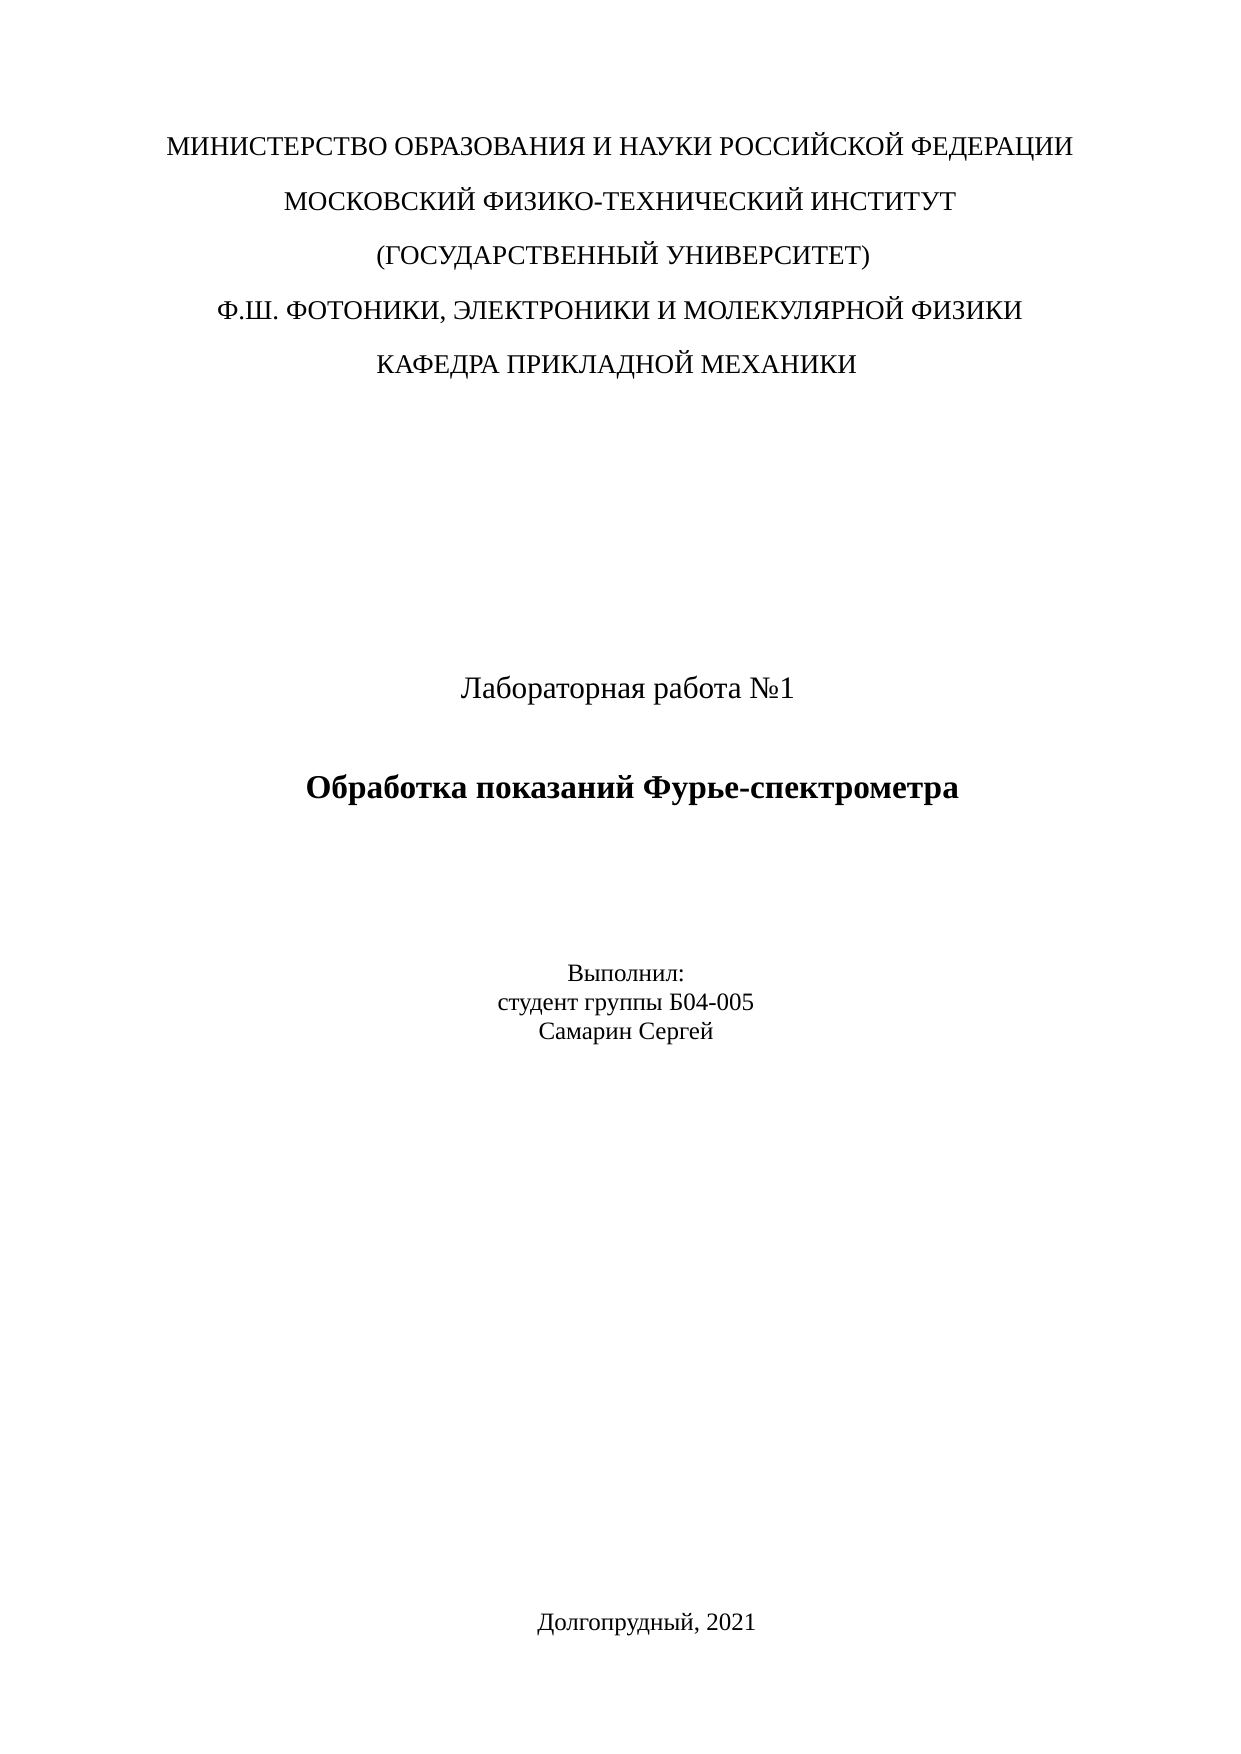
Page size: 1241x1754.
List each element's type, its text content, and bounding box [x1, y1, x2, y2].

subtitle МИНИСТЕРСТВО ОБРАЗОВАНИЯ И НАУКИ РОССИЙСКОЙ ФЕДЕРАЦИИ [118, 130, 1122, 161]
subtitle (ГОСУДАРСТВЕННЫЙ УНИВЕРСИТЕТ) [142, 239, 1104, 270]
subtitle Ф.Ш. ФОТОНИКИ, ЭЛЕКТРОНИКИ И МОЛЕКУЛЯРНОЙ ФИЗИКИ [118, 294, 1122, 325]
subtitle МОСКОВСКИЙ ФИЗИКО-ТЕХНИЧЕСКИЙ ИНСТИТУТ [118, 184, 1122, 216]
subtitle КАФЕДРА ПРИКЛАДНОЙ МЕХАНИКИ [118, 349, 1122, 380]
